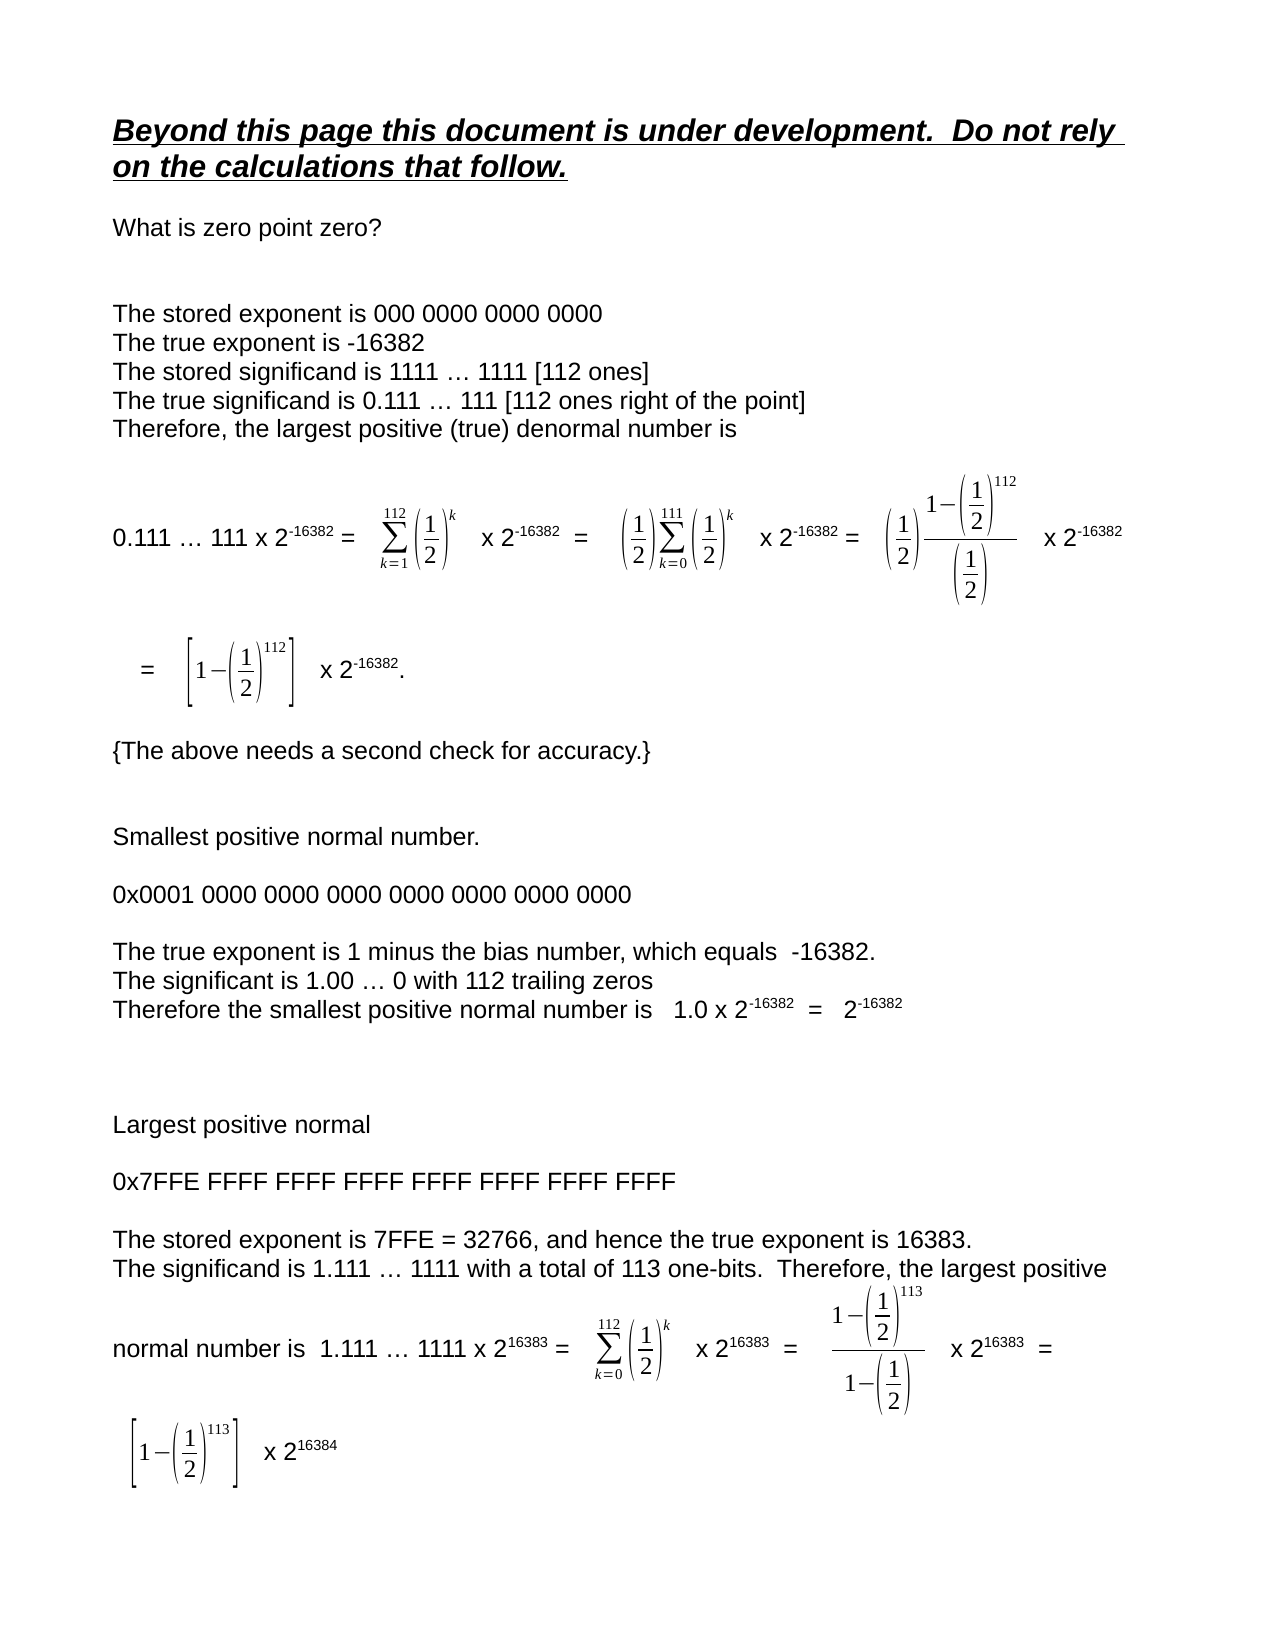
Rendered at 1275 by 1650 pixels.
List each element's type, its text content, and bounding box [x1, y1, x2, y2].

text The true exponent is -16382 [112, 328, 1162, 357]
text The significand is 1.111 … 1111 with a total of 113 one-bits. Therefore, the largest positive normal number is 1.111 … 1111 x 216383 = x 216383 = x 216383 = x 216384 [112, 1254, 1162, 1489]
text What is zero point zero? [112, 213, 1162, 242]
text The stored exponent is 000 0000 0000 0000 [112, 299, 1162, 328]
text Largest positive normal [112, 1110, 1162, 1139]
text The true exponent is 1 minus the bias number, which equals -16382. [112, 937, 1162, 966]
text The stored exponent is 7FFE = 32766, and hence the true exponent is 16383. [112, 1225, 1162, 1254]
text {The above needs a second check for accuracy.} [112, 736, 1162, 765]
text Beyond this page this document is under development. Do not rely on the calculations that follow. [112, 112, 1162, 184]
text = x 2-16382. [112, 635, 1162, 707]
text Smallest positive normal number. [112, 822, 1162, 851]
text 0x7FFE FFFF FFFF FFFF FFFF FFFF FFFF FFFF [112, 1167, 1162, 1196]
text Therefore, the largest positive (true) denormal number is [112, 414, 1162, 443]
text 0x0001 0000 0000 0000 0000 0000 0000 0000 [112, 880, 1162, 909]
text 0.111 … 111 x 2-16382 = x 2-16382 = x 2-16382 = x 2-16382 [112, 472, 1162, 606]
text Therefore the smallest positive normal number is 1.0 x 2-16382 = 2-16382 [112, 995, 1162, 1024]
text The significant is 1.00 … 0 with 112 trailing zeros [112, 966, 1162, 995]
text The true significand is 0.111 … 111 [112 ones right of the point] [112, 386, 1162, 414]
text The stored significand is 1111 … 1111 [112 ones] [112, 357, 1162, 386]
